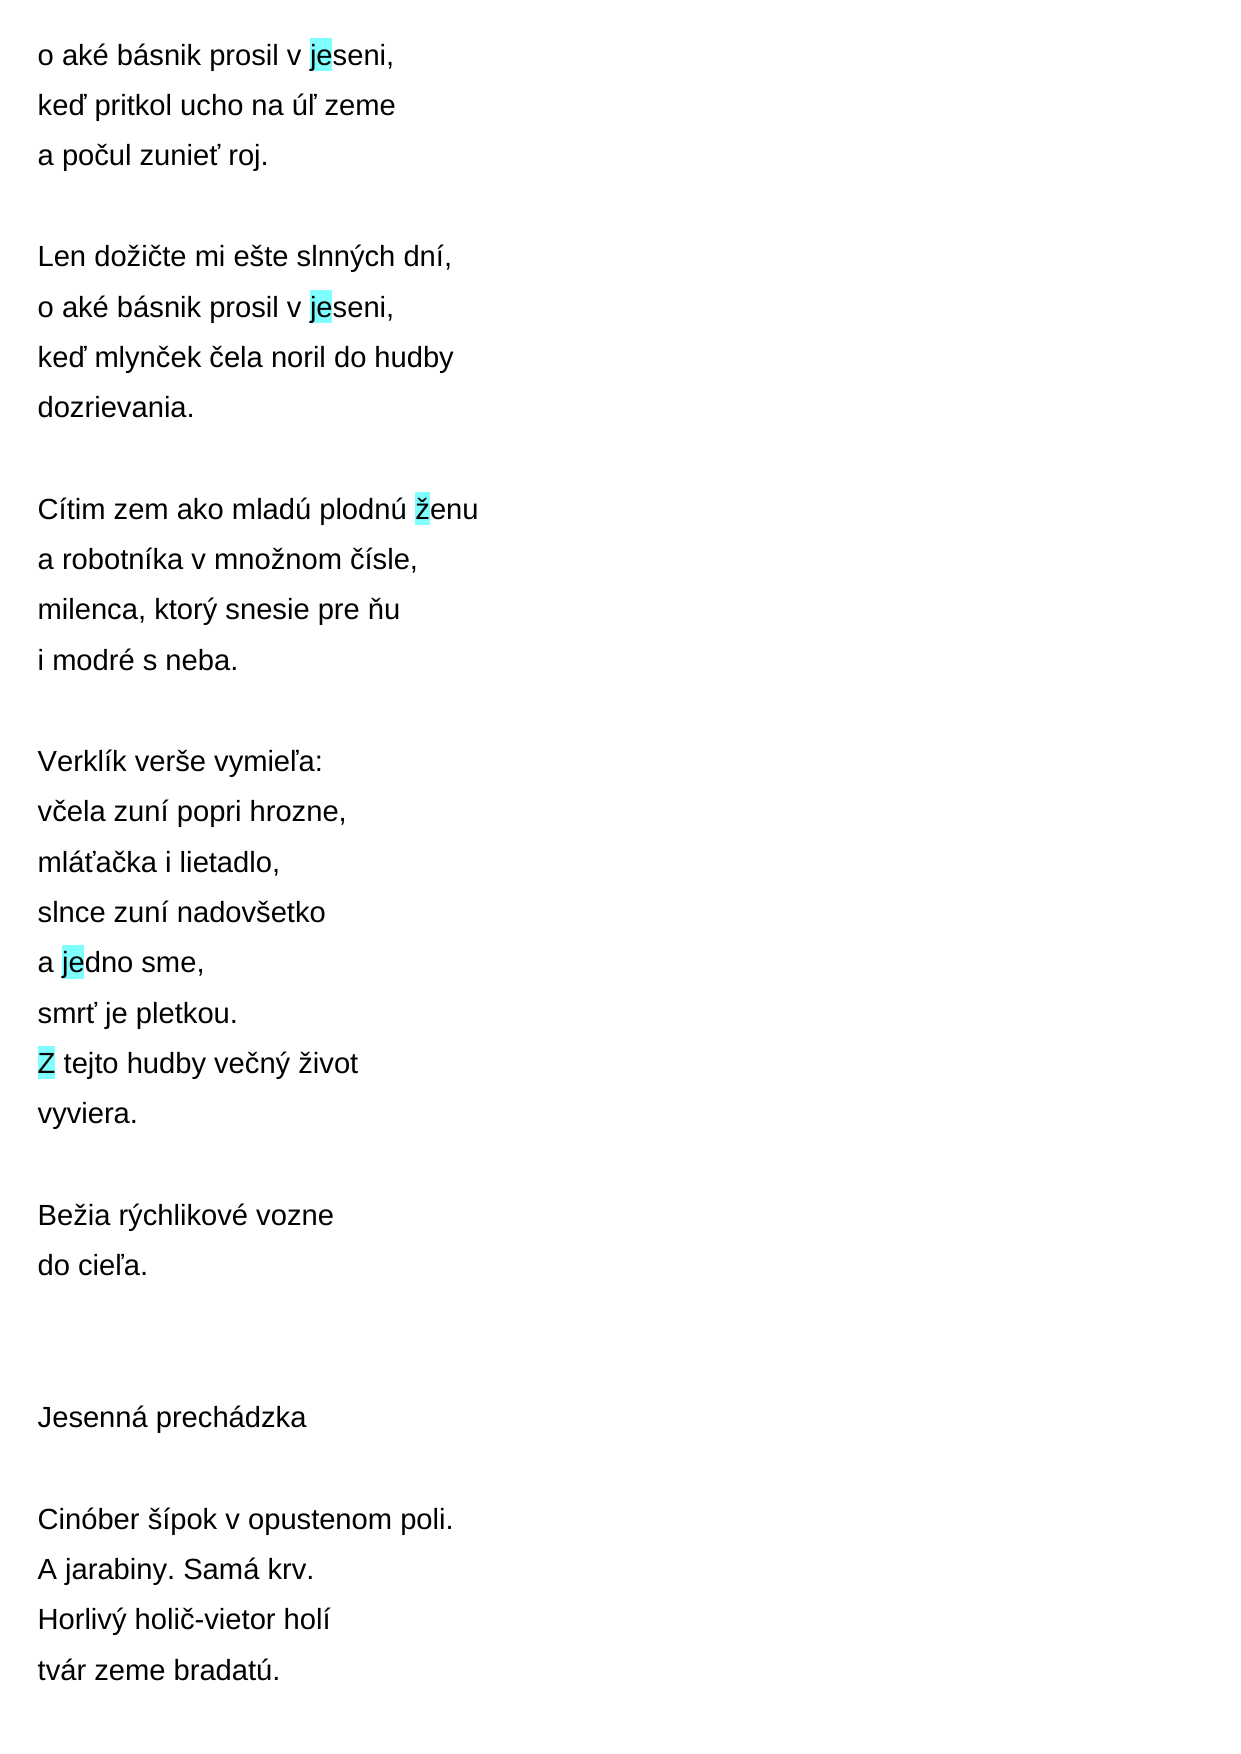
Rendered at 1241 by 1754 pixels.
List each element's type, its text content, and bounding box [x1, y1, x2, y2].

text A jarabiny. Samá krv. [37, 1552, 1136, 1586]
text smrť je pletkou. [37, 996, 1136, 1029]
text milenca, ktorý snesie pre ňu [37, 592, 1136, 626]
text keď mlynček čela noril do hudby [37, 340, 1136, 374]
text dozrievania. [37, 390, 1136, 424]
text Horlivý holič-vietor holí [37, 1602, 1136, 1636]
text vyviera. [37, 1096, 1136, 1130]
text a počul zunieť roj. [37, 138, 1136, 172]
text a robotníka v množnom čísle, [37, 542, 1136, 576]
text Verklík verše vymieľa: [37, 744, 1136, 778]
text tvár zeme bradatú. [37, 1653, 1136, 1686]
text včela zuní popri hrozne, [37, 794, 1136, 828]
subtitle Jesenná prechádzka [37, 1400, 1136, 1434]
text o aké básnik prosil v jeseni, [37, 290, 1136, 323]
text Cinóber šípok v opustenom poli. [37, 1502, 1136, 1535]
text Cítim zem ako mladú plodnú ženu [37, 492, 1136, 525]
text Bežia rýchlikové vozne [37, 1198, 1136, 1231]
text a jedno sme, [37, 945, 1136, 979]
text slnce zuní nadovšetko [37, 895, 1136, 928]
text i modré s neba. [37, 643, 1136, 676]
text mláťačka i lietadlo, [37, 845, 1136, 878]
text o aké básnik prosil v jeseni, [37, 37, 1136, 71]
text do cieľa. [37, 1248, 1136, 1281]
text keď pritkol ucho na úľ zeme [37, 88, 1136, 121]
text Len dožičte mi ešte slnných dní, [37, 239, 1136, 273]
text Z tejto hudby večný život [37, 1046, 1136, 1079]
